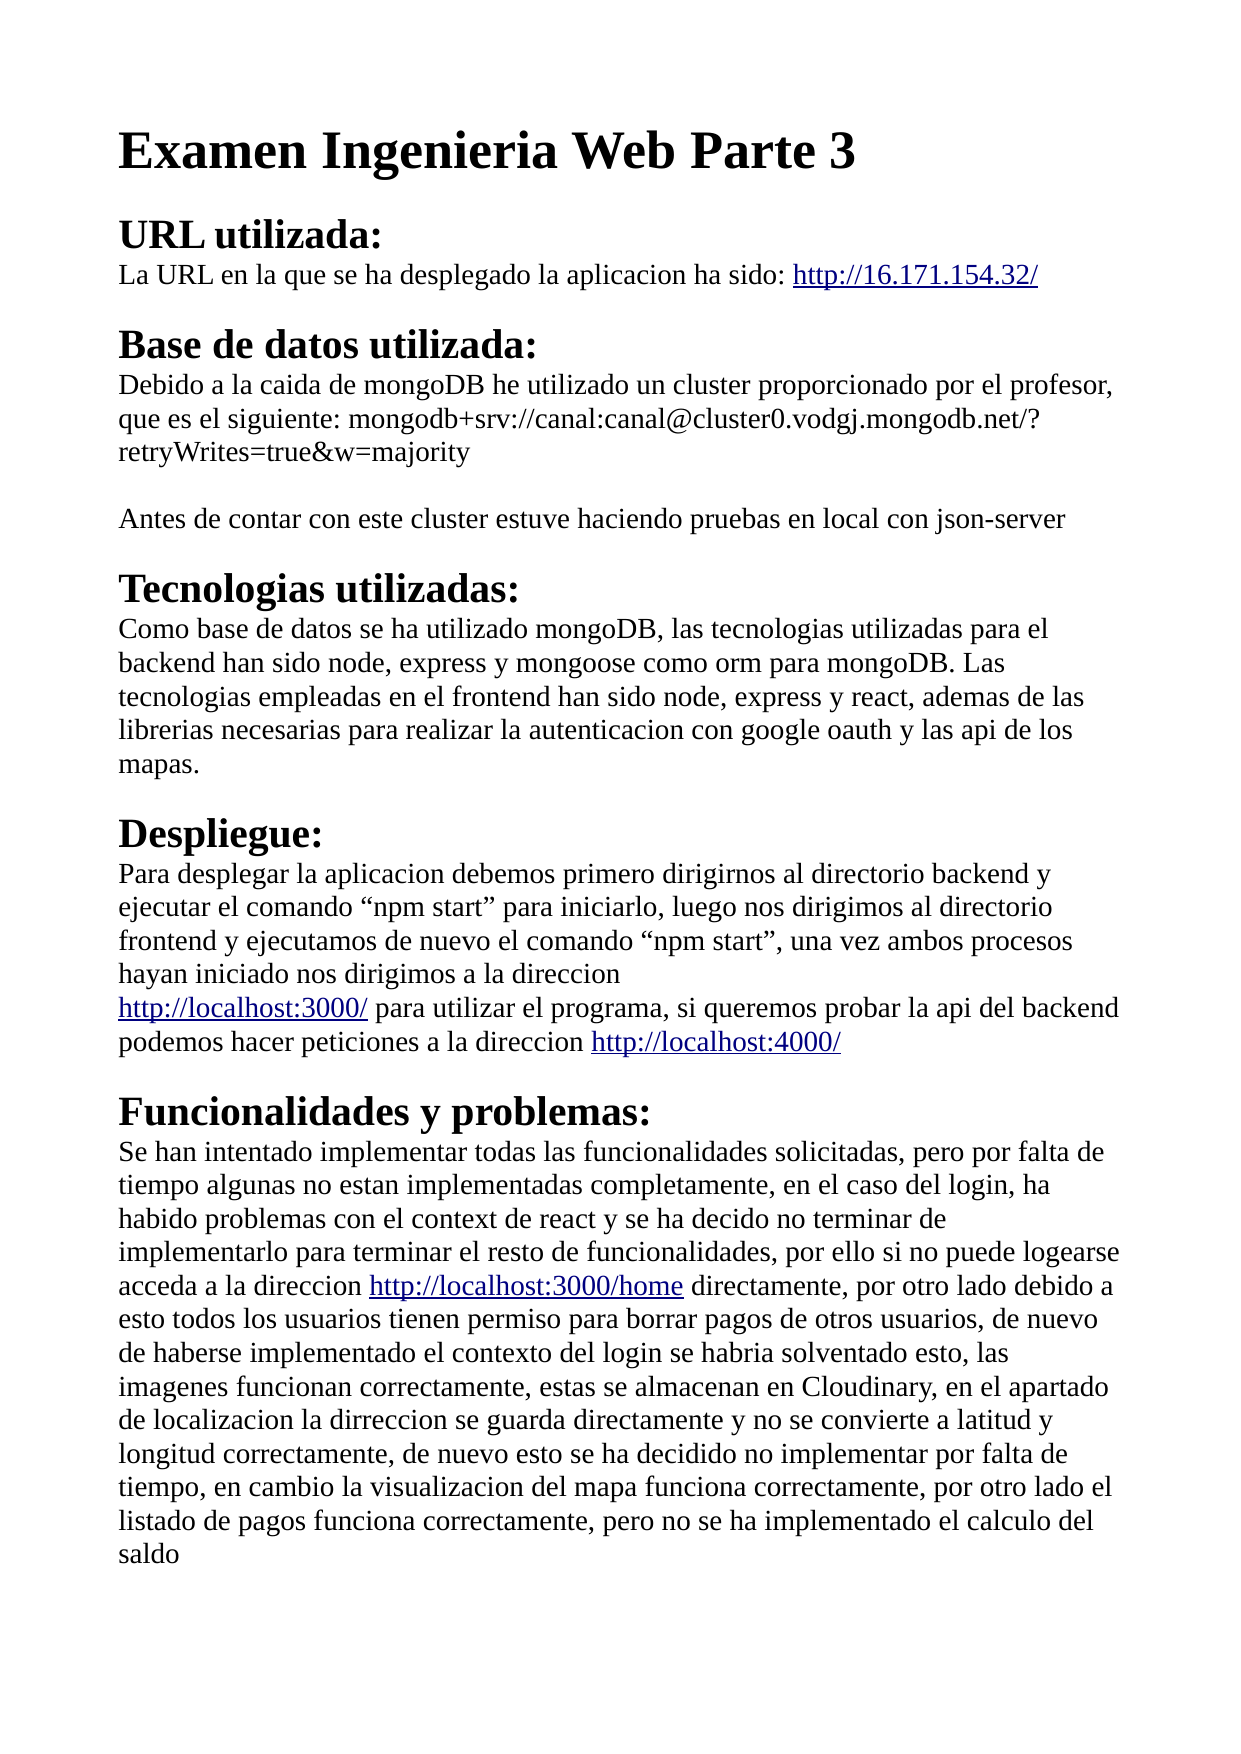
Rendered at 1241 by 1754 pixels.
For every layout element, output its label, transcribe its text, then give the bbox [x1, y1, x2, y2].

text Despliegue: [118, 808, 1122, 856]
text Examen Ingenieria Web Parte 3 [118, 118, 1122, 180]
text La URL en la que se ha desplegado la aplicacion ha sido: http://16.171.154.32/ [118, 257, 1122, 291]
text Debido a la caida de mongoDB he utilizado un cluster proporcionado por el profesor, que es el siguiente: mongodb+srv://canal:canal@cluster0.vodgj.mongodb.net/?retryWrites=true&w=majority [118, 367, 1122, 468]
text http://localhost:3000/ para utilizar el programa, si queremos probar la api del backend podemos hacer peticiones a la direccion http://localhost:4000/ [118, 990, 1122, 1057]
text Funcionalidades y problemas: [118, 1086, 1122, 1134]
text Se han intentado implementar todas las funcionalidades solicitadas, pero por falta de tiempo algunas no estan implementadas completamente, en el caso del login, ha habido problemas con el context de react y se ha decido no terminar de implementarlo para terminar el resto de funcionalidades, por ello si no puede logearse acceda a la direccion http://localhost:3000/home directamente, por otro lado debido a esto todos los usuarios tienen permiso para borrar pagos de otros usuarios, de nuevo de haberse implementado el contexto del login se habria solventado esto, las imagenes funcionan correctamente, estas se almacenan en Cloudinary, en el apartado de localizacion la dirreccion se guarda directamente y no se convierte a latitud y longitud correctamente, de nuevo esto se ha decidido no implementar por falta de tiempo, en cambio la visualizacion del mapa funciona correctamente, por otro lado el listado de pagos funciona correctamente, pero no se ha implementado el calculo del saldo [118, 1134, 1122, 1570]
text Tecnologias utilizadas: [118, 564, 1122, 612]
text Base de datos utilizada: [118, 319, 1122, 367]
text URL utilizada: [118, 209, 1122, 257]
text Como base de datos se ha utilizado mongoDB, las tecnologias utilizadas para el backend han sido node, express y mongoose como orm para mongoDB. Las tecnologias empleadas en el frontend han sido node, express y react, ademas de las librerias necesarias para realizar la autenticacion con google oauth y las api de los mapas. [118, 612, 1122, 779]
text Para desplegar la aplicacion debemos primero dirigirnos al directorio backend y ejecutar el comando “npm start” para iniciarlo, luego nos dirigimos al directorio frontend y ejecutamos de nuevo el comando “npm start”, una vez ambos procesos hayan iniciado nos dirigimos a la direccion [118, 856, 1122, 990]
text Antes de contar con este cluster estuve haciendo pruebas en local con json-server [118, 501, 1122, 535]
